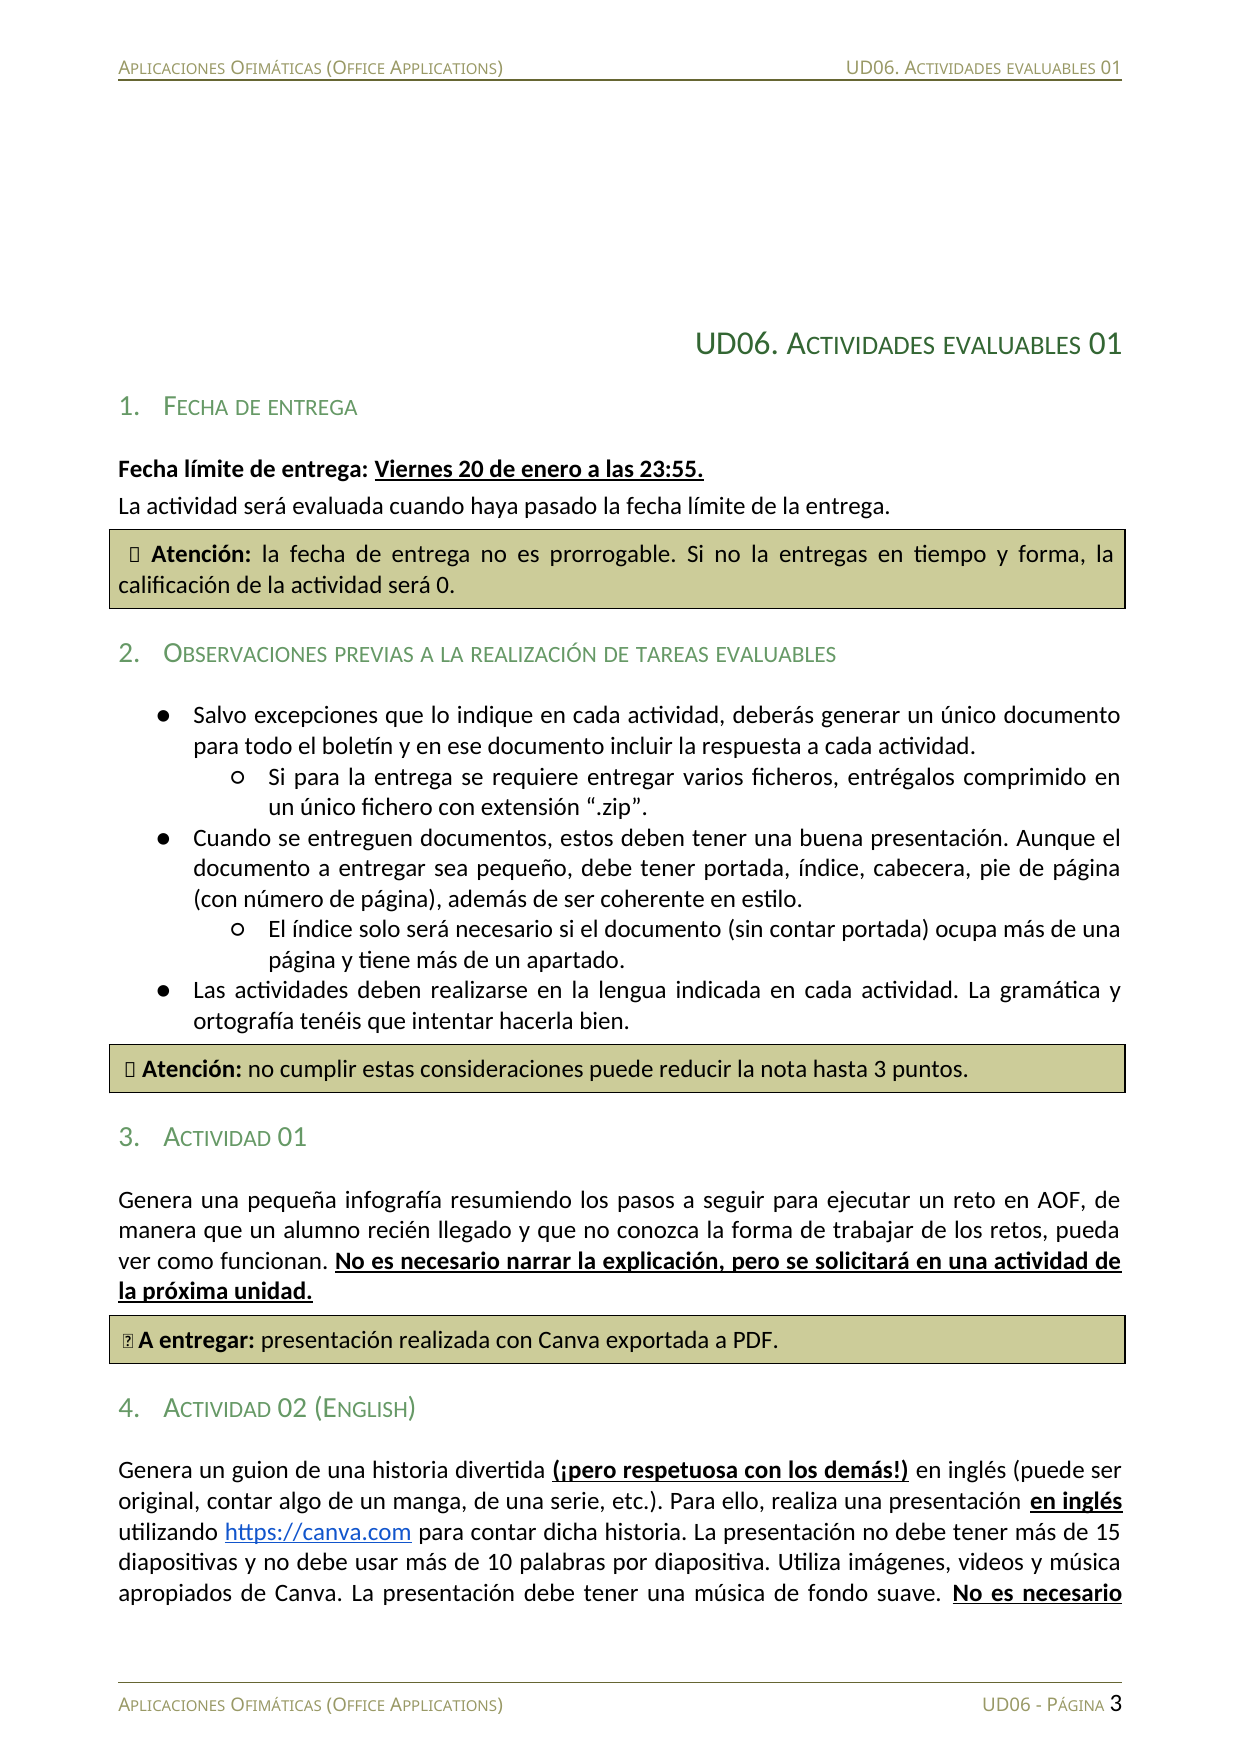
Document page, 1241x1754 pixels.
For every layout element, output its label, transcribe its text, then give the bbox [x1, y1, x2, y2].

subtitle Fecha de entrega [118, 387, 1122, 423]
text Genera una pequeña infografía resumiendo los pasos a seguir para ejecutar un reto en AOF, de manera que un alumno recién llegado y que no conozca la forma de trabajar de los retos, pueda ver como funcionan. No es necesario narrar la explicación, pero se solicitará en una actividad de la próxima unidad. [118, 1184, 1122, 1306]
text Fecha límite de entrega: Viernes 20 de enero a las 23:55. [118, 453, 1122, 483]
list Si para la entrega se requiere entregar varios ficheros, entrégalos comprimido en un único fichero con extensión “.zip”. [231, 761, 1122, 822]
text La actividad será evaluada cuando haya pasado la fecha límite de la entrega. [118, 490, 1122, 520]
text Genera un guion de una historia divertida (¡pero respetuosa con los demás!) en inglés (puede ser original, contar algo de un manga, de una serie, etc.). Para ello, realiza una presentación en inglés utilizando https://canva.com para contar dicha historia. La presentación no debe tener más de 15 diapositivas y no debe usar más de 10 palabras por diapositiva. Utiliza imágenes, videos y música apropiados de Canva. La presentación debe tener una música de fondo suave. No es necesario [118, 1455, 1122, 1607]
subtitle Actividad 02 (English) [118, 1389, 1122, 1424]
list Las actividades deben realizarse en la lengua indicada en cada actividad. La gramática y ortografía tenéis que intentar hacerla bien. [156, 974, 1122, 1035]
subtitle Actividad 01 [118, 1118, 1122, 1154]
list Salvo excepciones que lo indique en cada actividad, deberás generar un único documento para todo el boletín y en ese documento incluir la respuesta a cada actividad. [156, 699, 1122, 761]
subtitle Observaciones previas a la realización de tareas evaluables [118, 634, 1122, 669]
text UD06. Actividades evaluables 01 [118, 322, 1122, 362]
text 📕 A entregar: presentación realizada con Canva exportada a PDF. [110, 1316, 1124, 1363]
text ❕ Atención: no cumplir estas consideraciones puede reducir la nota hasta 3 puntos. [110, 1045, 1124, 1092]
list Cuando se entreguen documentos, estos deben tener una buena presentación. Aunque el documento a entregar sea pequeño, debe tener portada, índice, cabecera, pie de página (con número de página), además de ser coherente en estilo. [156, 822, 1122, 913]
list El índice solo será necesario si el documento (sin contar portada) ocupa más de una página y tiene más de un apartado. [231, 913, 1122, 974]
text ❕ Atención: la fecha de entrega no es prorrogable. Si no la entregas en tiempo y forma, la calificación de la actividad será 0. [110, 530, 1124, 608]
